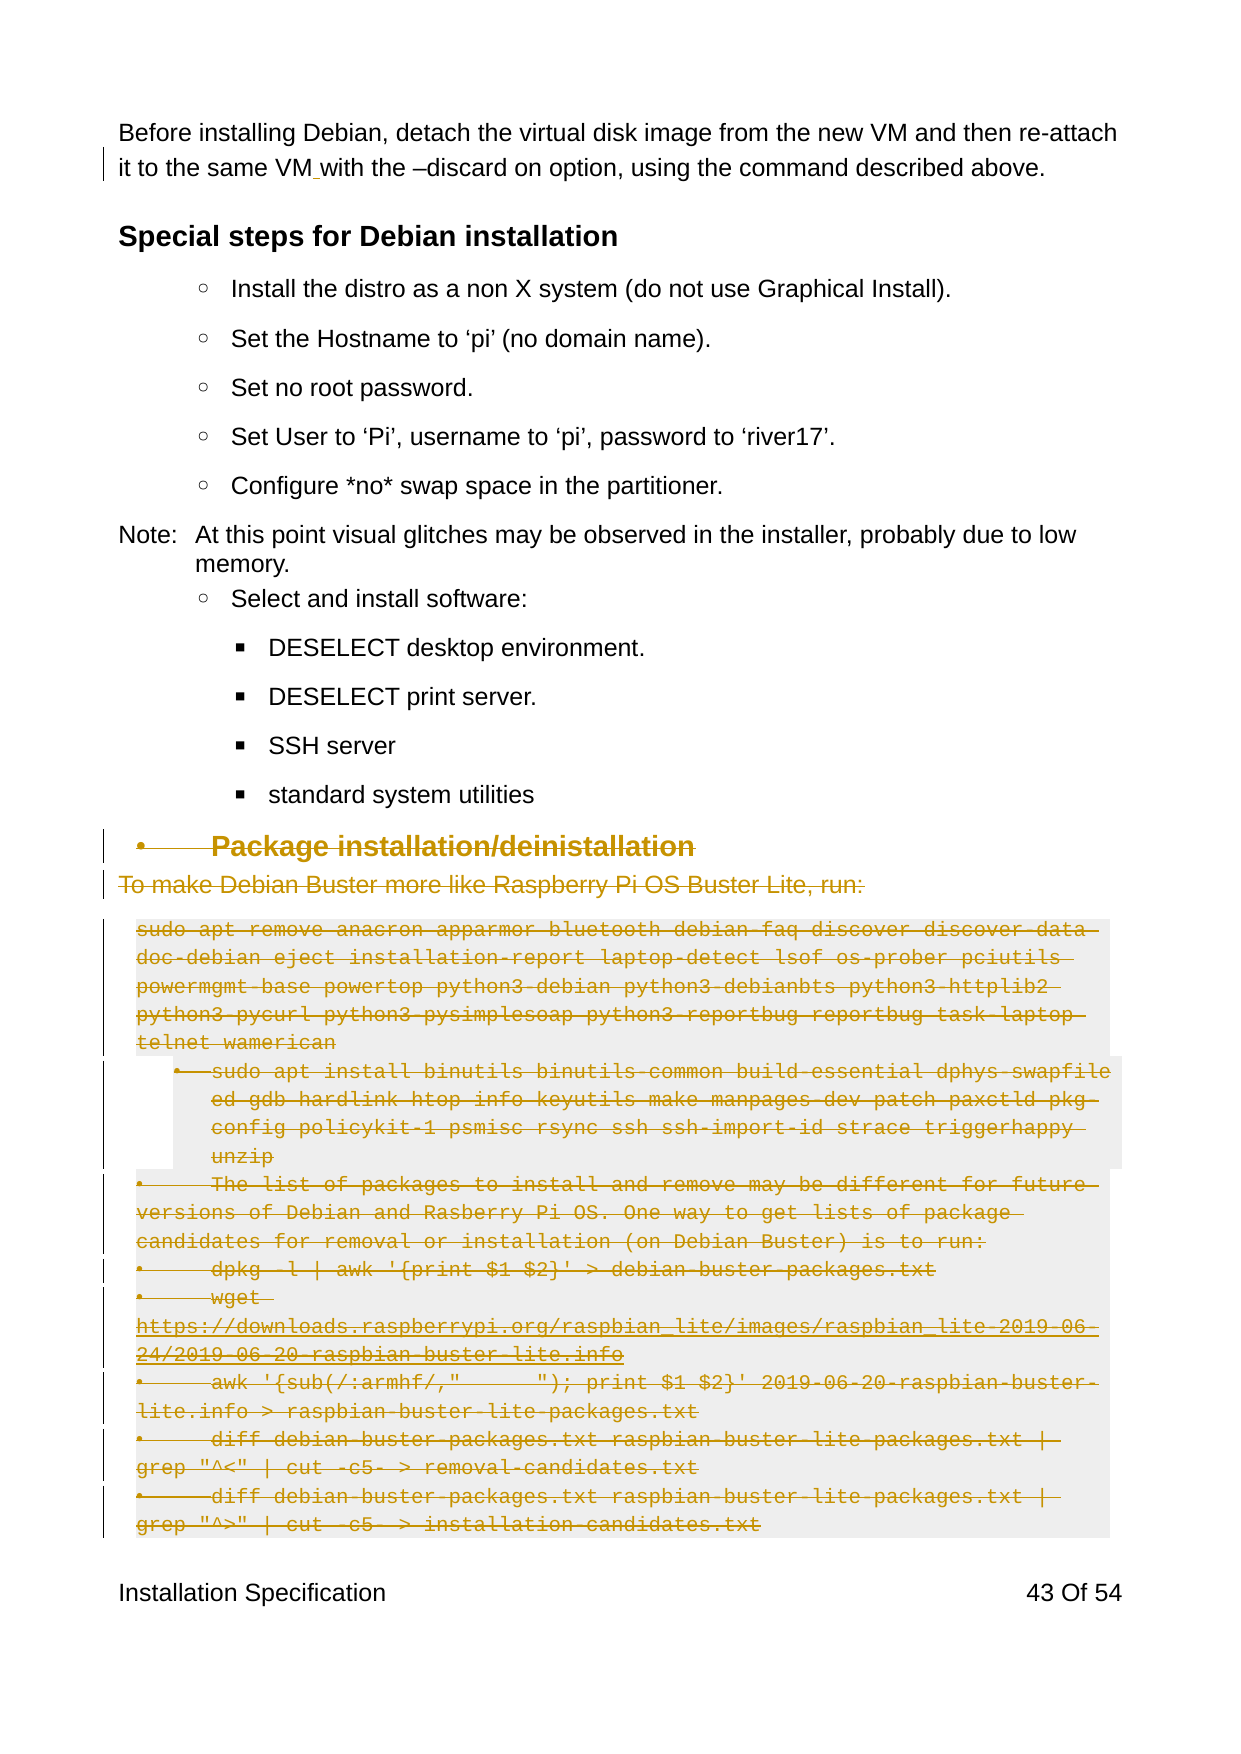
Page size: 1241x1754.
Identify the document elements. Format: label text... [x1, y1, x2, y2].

text Before installing Debian, detach the virtual disk image from the new VM and then re-attach it to the same VM with the –discard on option, using the command described above. [118, 118, 1122, 181]
list Set the Hostname to ‘pi’ (no domain name). [193, 323, 1122, 352]
text Note: At this point visual glitches may be observed in the installer, probably due to low memory. [118, 520, 1122, 578]
list DESELECT print server. [231, 682, 1122, 711]
list Set User to ‘Pi’, username to ‘pi’, password to ‘river17’. [193, 422, 1122, 451]
list DESELECT desktop environment. [231, 633, 1122, 662]
list Configure *no* swap space in the partitioner. [193, 471, 1122, 500]
list Set no root password. [193, 373, 1122, 402]
list standard system utilities [231, 780, 1122, 809]
list Install the distro as a non X system (do not use Graphical Install). [193, 274, 1122, 303]
list SSH server [231, 731, 1122, 760]
subtitle Special steps for Debian installation [118, 219, 1122, 253]
list Select and install software: [193, 584, 1122, 612]
